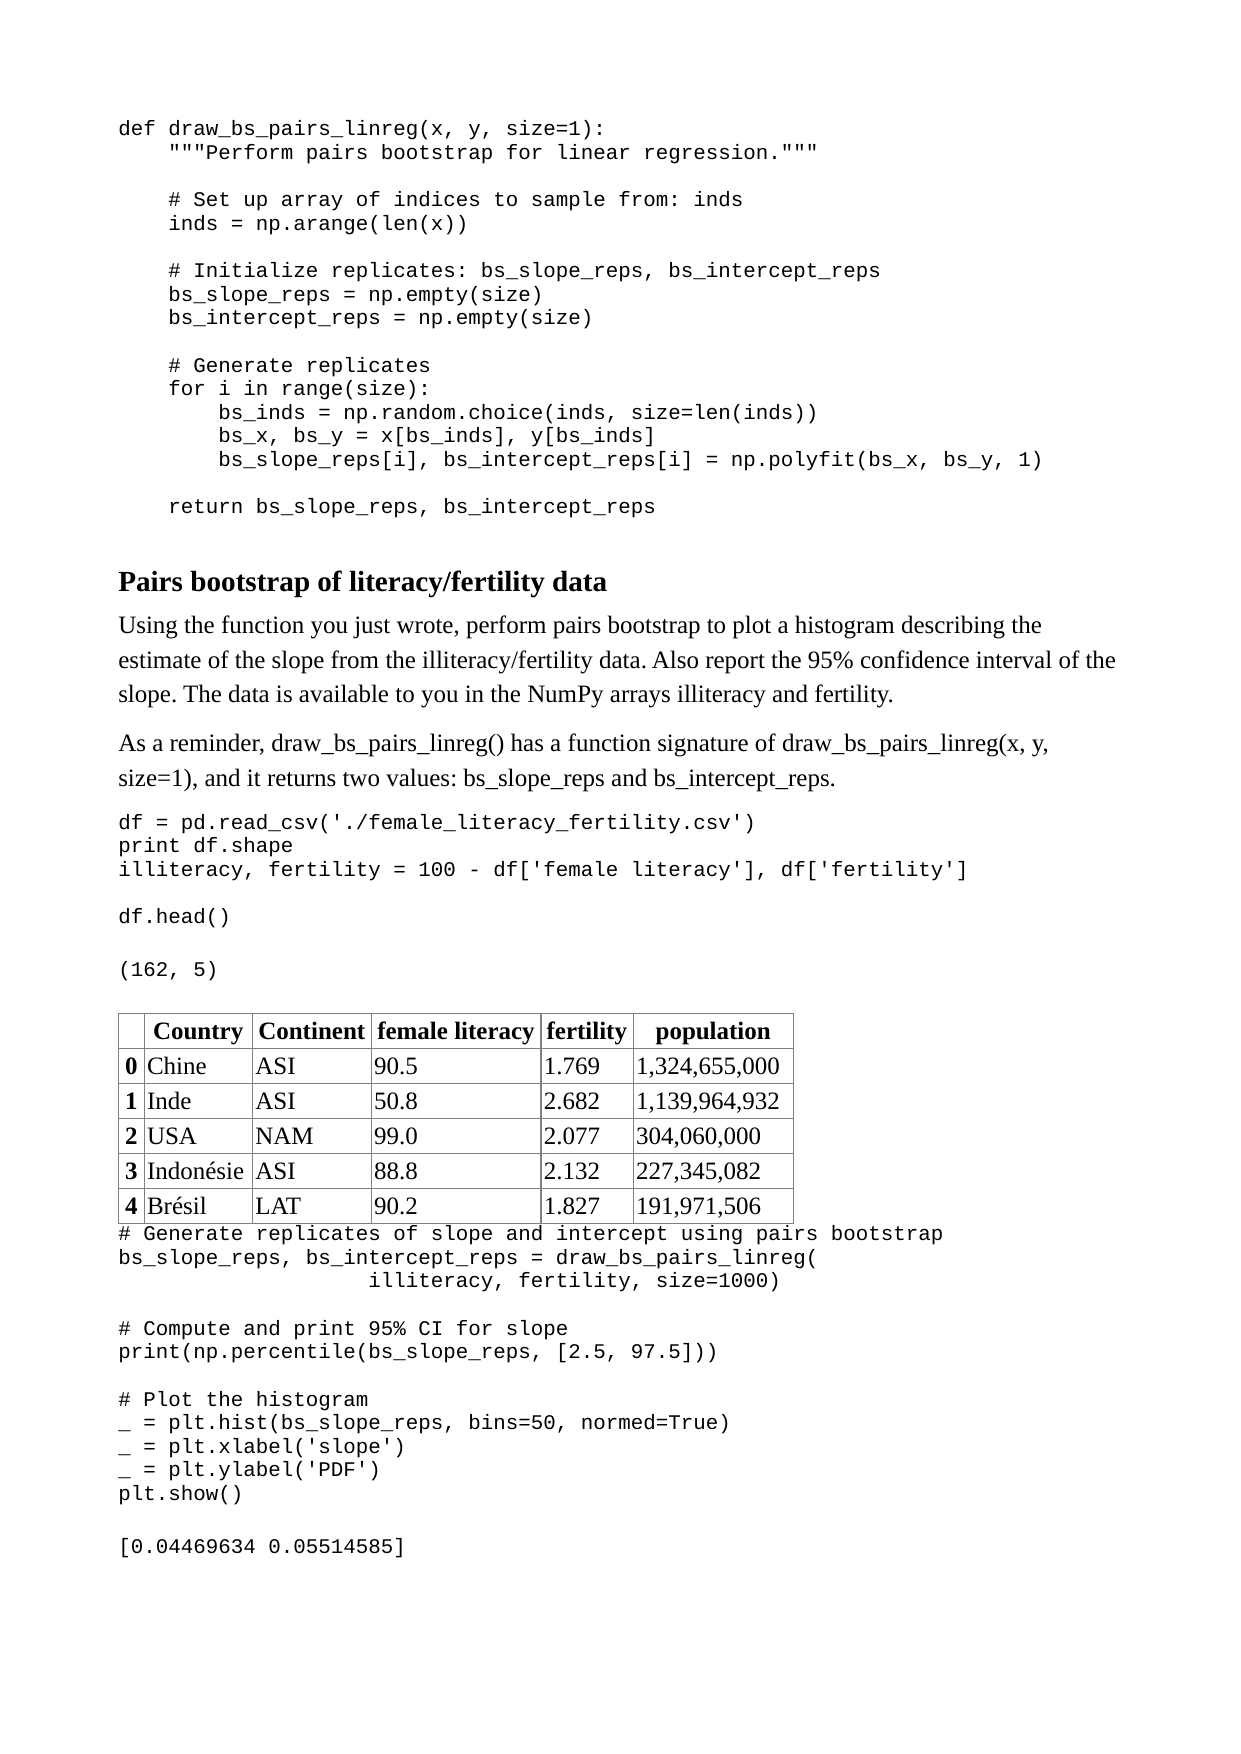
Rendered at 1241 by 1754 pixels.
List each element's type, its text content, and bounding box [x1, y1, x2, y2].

text As a reminder, draw_bs_pairs_linreg() has a function signature of draw_bs_pairs_linreg(x, y, size=1), and it returns two values: bs_slope_reps and bs_intercept_reps. [118, 728, 1122, 791]
table_cell 304,060,000 [634, 1119, 793, 1153]
table_cell 1.769 [542, 1049, 633, 1083]
text Using the function you just wrote, perform pairs bootstrap to plot a histogram describing the estimate of the slope from the illiteracy/fertility data. Also report the 95% confidence interval of the slope. The data is available to you in the NumPy arrays illiteracy and fertility. [118, 610, 1122, 708]
table_cell 191,971,506 [634, 1189, 793, 1223]
table_cell 1 [119, 1084, 144, 1118]
text _ = plt.hist(bs_slope_reps, bins=50, normed=True) [118, 1412, 1122, 1436]
text # Set up array of indices to sample from: inds [118, 189, 1122, 213]
table_cell 1,324,655,000 [634, 1049, 793, 1083]
text bs_slope_reps[i], bs_intercept_reps[i] = np.polyfit(bs_x, bs_y, 1) [118, 449, 1122, 473]
text """Perform pairs bootstrap for linear regression.""" [118, 142, 1122, 165]
table_cell Indonésie [145, 1154, 252, 1188]
text # Generate replicates of slope and intercept using pairs bootstrap [118, 1223, 1122, 1247]
table_cell 90.2 [372, 1189, 540, 1223]
table_cell 4 [119, 1189, 144, 1223]
text # Plot the histogram [118, 1388, 1122, 1412]
table_cell 50.8 [372, 1084, 540, 1118]
text print df.shape [118, 835, 1122, 859]
table_cell NAM [253, 1119, 371, 1153]
table_cell 2 [119, 1119, 144, 1153]
table_cell 99.0 [372, 1119, 540, 1153]
table_cell ASI [253, 1084, 371, 1118]
text _ = plt.ylabel('PDF') [118, 1459, 1122, 1483]
text [0.04469634 0.05514585] [118, 1536, 1122, 1560]
text bs_inds = np.random.choice(inds, size=len(inds)) [118, 402, 1122, 426]
table_cell 88.8 [372, 1154, 540, 1188]
text print(np.percentile(bs_slope_reps, [2.5, 97.5])) [118, 1341, 1122, 1365]
table_cell 227,345,082 [634, 1154, 793, 1188]
table_cell 0 [119, 1049, 144, 1083]
table_cell ASI [253, 1154, 371, 1188]
table_header population [634, 1014, 793, 1048]
table_cell Inde [145, 1084, 252, 1118]
text bs_slope_reps = np.empty(size) [118, 284, 1122, 307]
table_cell LAT [253, 1189, 371, 1223]
table_header female literacy [372, 1014, 540, 1048]
text illiteracy, fertility, size=1000) [118, 1270, 1122, 1294]
table_header Country [145, 1014, 252, 1048]
text # Compute and print 95% CI for slope [118, 1318, 1122, 1341]
table_header fertility [542, 1014, 633, 1048]
text # Generate replicates [118, 354, 1122, 378]
table_cell ASI [253, 1049, 371, 1083]
table_header Continent [253, 1014, 371, 1048]
table_cell 1.827 [542, 1189, 633, 1223]
table_cell Chine [145, 1049, 252, 1083]
table_cell 90.5 [372, 1049, 540, 1083]
table_cell 2.682 [542, 1084, 633, 1118]
text plt.show() [118, 1483, 1122, 1507]
text _ = plt.xlabel('slope') [118, 1436, 1122, 1459]
table_cell 2.132 [542, 1154, 633, 1188]
text bs_slope_reps, bs_intercept_reps = draw_bs_pairs_linreg( [118, 1247, 1122, 1270]
text df.head() [118, 906, 1122, 930]
text # Initialize replicates: bs_slope_reps, bs_intercept_reps [118, 260, 1122, 284]
table_cell 3 [119, 1154, 144, 1188]
text bs_intercept_reps = np.empty(size) [118, 307, 1122, 331]
text return bs_slope_reps, bs_intercept_reps [118, 496, 1122, 520]
text inds = np.arange(len(x)) [118, 213, 1122, 236]
table_cell 1,139,964,932 [634, 1084, 793, 1118]
text def draw_bs_pairs_linreg(x, y, size=1): [118, 118, 1122, 142]
text illiteracy, fertility = 100 - df['female literacy'], df['fertility'] [118, 859, 1122, 883]
table_cell Brésil [145, 1189, 252, 1223]
table_header [119, 1014, 144, 1048]
subtitle Pairs bootstrap of literacy/fertility data [118, 564, 1122, 598]
text for i in range(size): [118, 378, 1122, 402]
text df = pd.read_csv('./female_literacy_fertility.csv') [118, 812, 1122, 835]
table_cell USA [145, 1119, 252, 1153]
text bs_x, bs_y = x[bs_inds], y[bs_inds] [118, 426, 1122, 449]
table_cell 2.077 [542, 1119, 633, 1153]
text (162, 5) [118, 959, 1122, 983]
